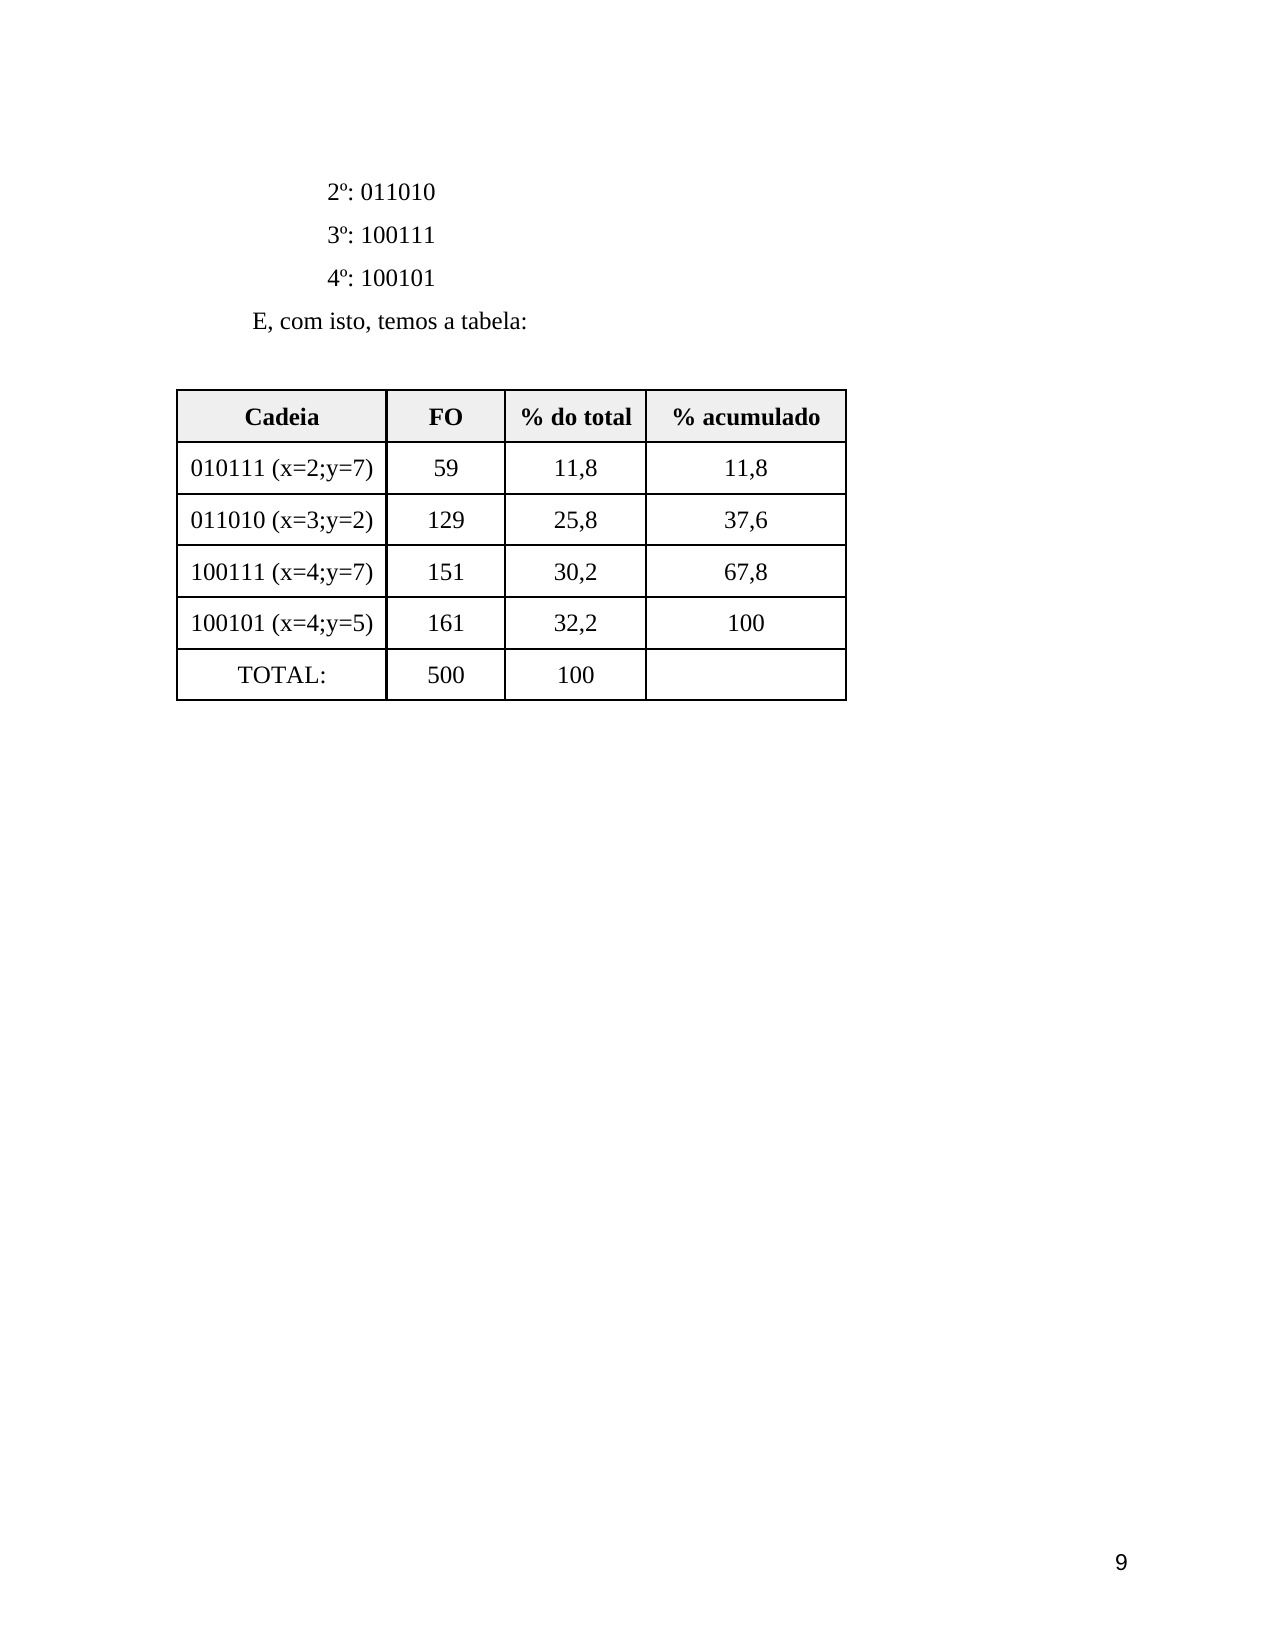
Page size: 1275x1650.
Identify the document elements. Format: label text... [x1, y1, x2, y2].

table_cell 100111 (x=4;y=7) [178, 546, 385, 596]
text 3º: 100111 [252, 220, 1127, 249]
table_cell 67,8 [647, 546, 845, 596]
table_cell 11,8 [647, 443, 845, 492]
table_cell 100 [647, 598, 845, 647]
table_cell TOTAL: [178, 650, 385, 699]
table_cell 32,2 [506, 598, 645, 647]
table_cell 100 [506, 650, 645, 699]
table_cell 010111 (x=2;y=7) [178, 443, 385, 492]
table_header FO [388, 391, 504, 441]
table_header % do total [506, 391, 645, 441]
table_cell [647, 650, 845, 699]
table_cell 11,8 [506, 443, 645, 492]
table_cell 161 [388, 598, 504, 647]
table_cell 59 [388, 443, 504, 492]
table_cell 37,6 [647, 495, 845, 544]
table_cell 100101 (x=4;y=5) [178, 598, 385, 647]
table_cell 30,2 [506, 546, 645, 596]
text E, com isto, temos a tabela: [252, 306, 1127, 335]
table_cell 129 [388, 495, 504, 544]
table_cell 25,8 [506, 495, 645, 544]
table_cell 500 [388, 650, 504, 699]
table_header Cadeia [178, 391, 385, 441]
text 4º: 100101 [252, 263, 1127, 292]
table_cell 011010 (x=3;y=2) [178, 495, 385, 544]
table_header % acumulado [647, 391, 845, 441]
text 2º: 011010 [252, 177, 1127, 206]
table_cell 151 [388, 546, 504, 596]
